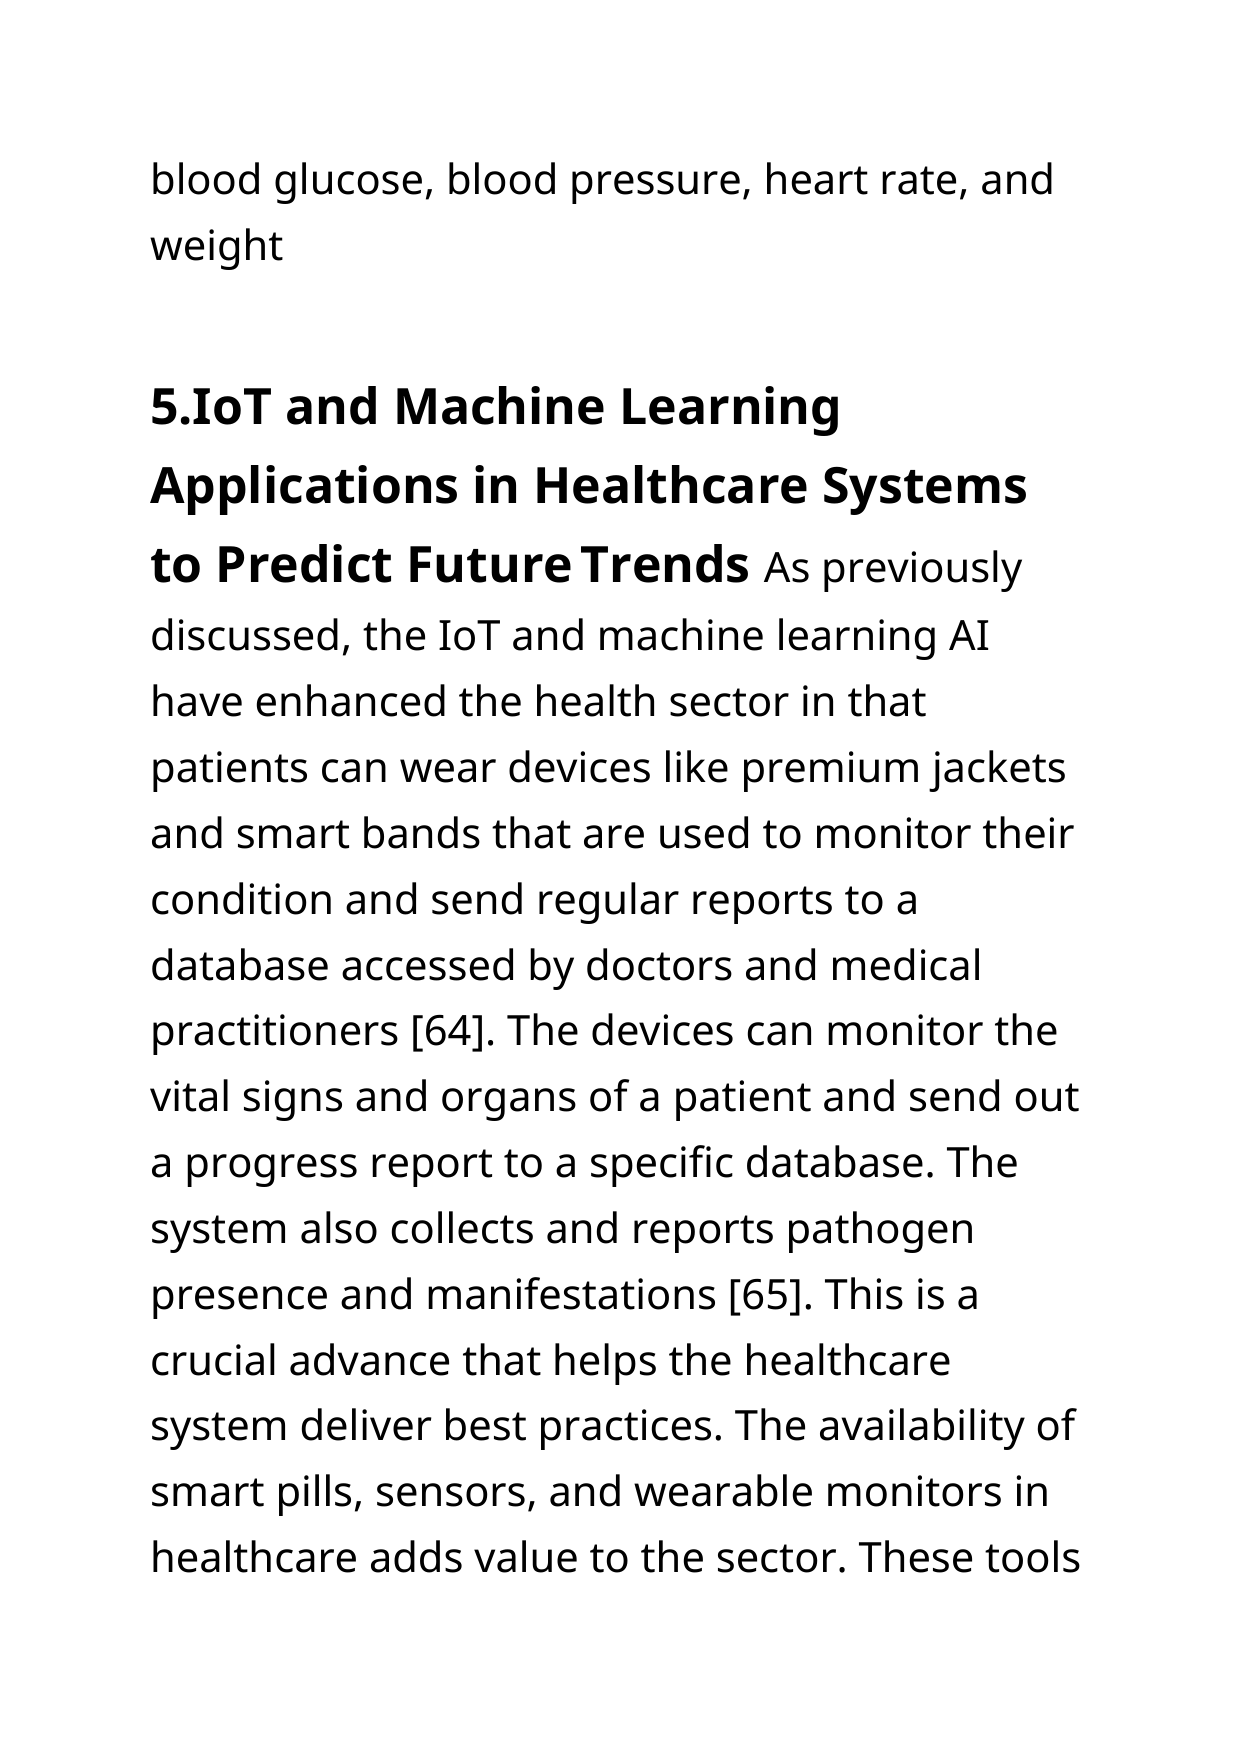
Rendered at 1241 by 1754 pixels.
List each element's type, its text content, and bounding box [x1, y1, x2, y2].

text 5.IoT and Machine Learning Applications in Healthcare Systems to Predict Future Trends As previously discussed, the IoT and machine learning AI have enhanced the health sector in that patients can wear devices like premium jackets and smart bands that are used to monitor their condition and send regular reports to a database accessed by doctors and medical practitioners [64]. The devices can monitor the vital signs and organs of a patient and send out a progress report to a specific database. The system also collects and reports pathogen presence and manifestations [65]. This is a crucial advance that helps the healthcare system deliver best practices. The availability of smart pills, sensors, and wearable monitors in healthcare adds value to the sector. These tools [150, 371, 1090, 1585]
text blood glucose, blood pressure, heart rate, and weight [150, 150, 1090, 273]
